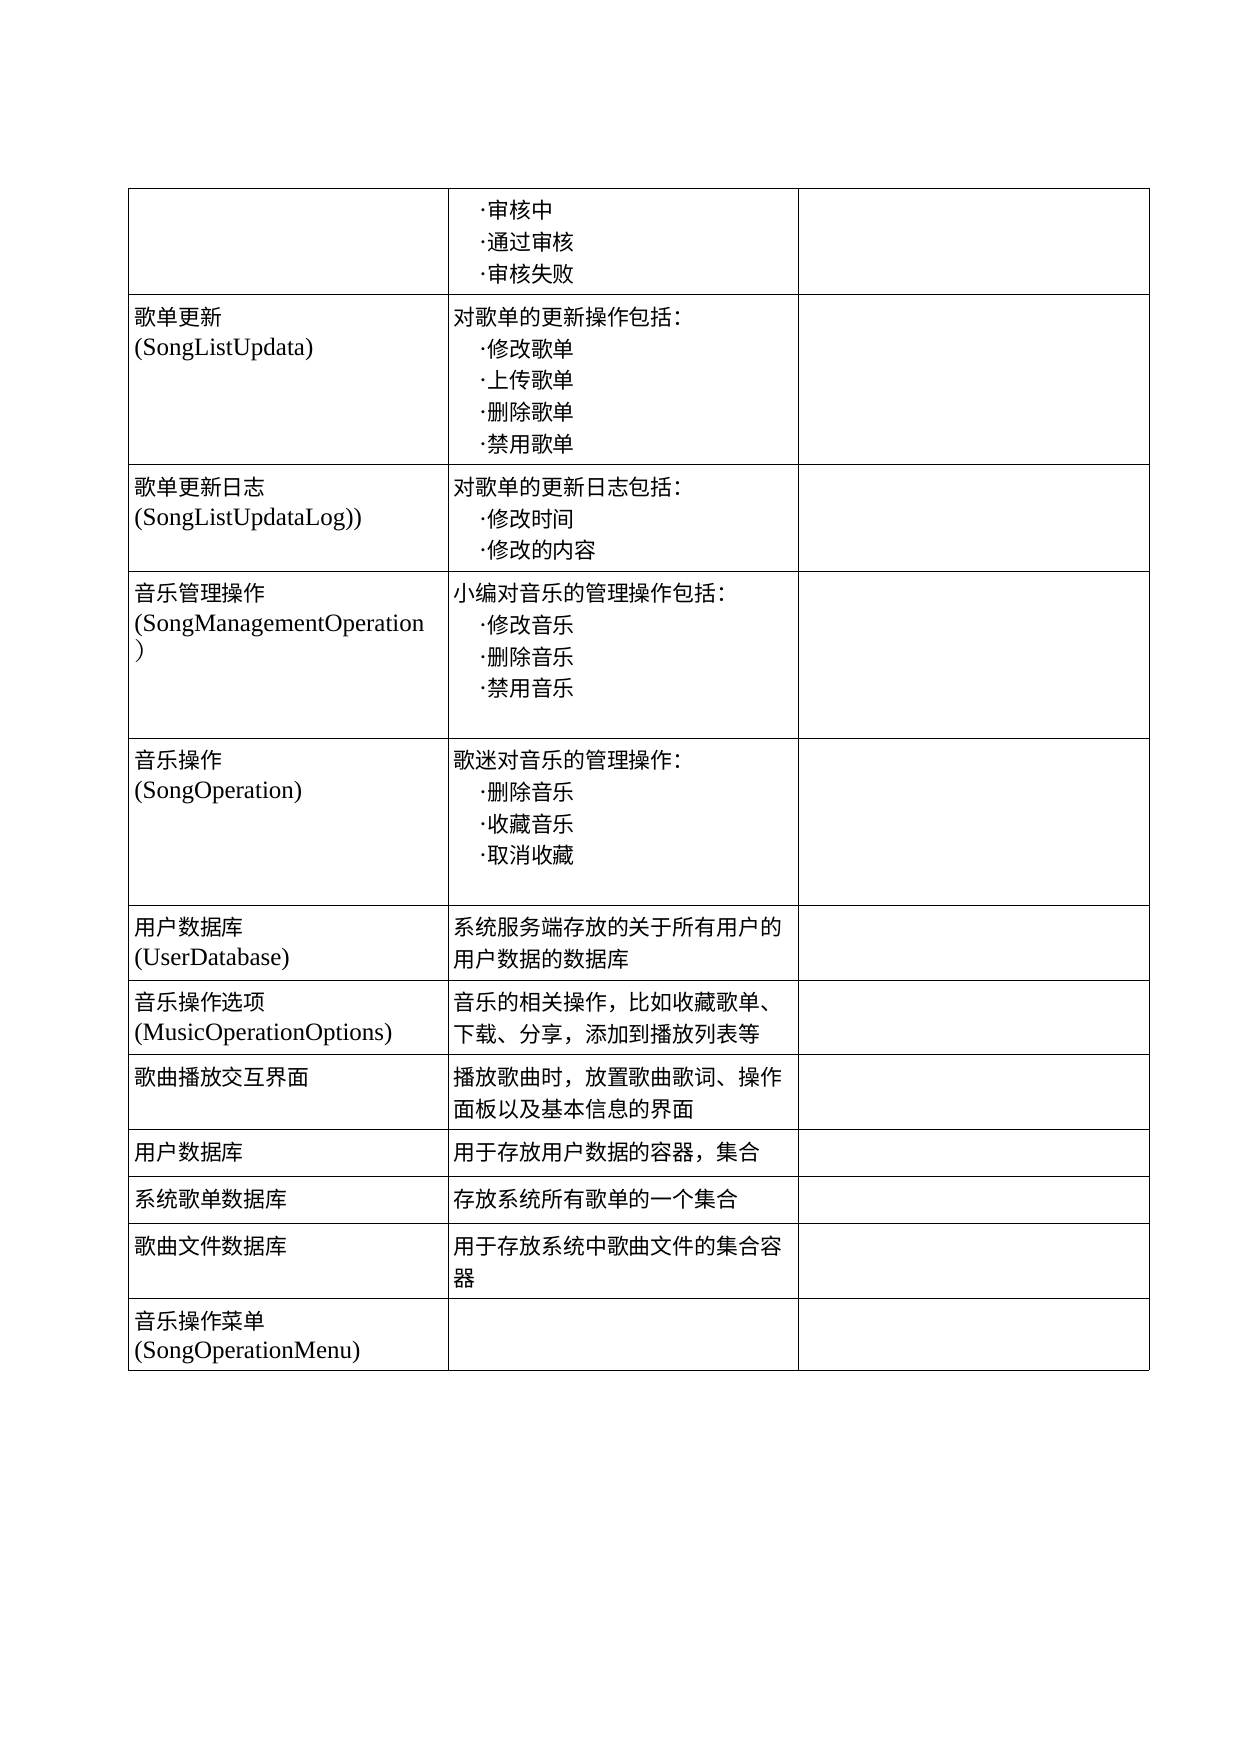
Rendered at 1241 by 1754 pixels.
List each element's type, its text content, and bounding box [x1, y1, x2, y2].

table_cell 用户数据库 [129, 1130, 448, 1176]
table_cell 歌曲播放交互界面 [129, 1055, 448, 1129]
table_cell ·审核中 ·通过审核 ·审核失败 [449, 189, 798, 294]
table_cell 音乐操作 (SongOperation) [129, 739, 448, 904]
table_cell [799, 295, 1149, 464]
table_cell [799, 981, 1149, 1054]
table_cell [799, 189, 1149, 294]
table_cell 音乐操作菜单 (SongOperationMenu) [129, 1299, 448, 1370]
table_cell 音乐操作选项 (MusicOperationOptions) [129, 981, 448, 1054]
table_cell [799, 572, 1149, 738]
table_cell 存放系统所有歌单的一个集合 [449, 1177, 798, 1223]
table_cell 播放歌曲时，放置歌曲歌词、操作面板以及基本信息的界面 [449, 1055, 798, 1129]
table_cell [799, 739, 1149, 904]
table_cell [449, 1299, 798, 1370]
table_cell [799, 1130, 1149, 1176]
table_cell 对歌单的更新操作包括： ·修改歌单 ·上传歌单 ·删除歌单 ·禁用歌单 [449, 295, 798, 464]
table_cell 小编对音乐的管理操作包括： ·修改音乐 ·删除音乐 ·禁用音乐 [449, 572, 798, 738]
table_cell [799, 465, 1149, 571]
table_cell [799, 1299, 1149, 1370]
table_cell 对歌单的更新日志包括： ·修改时间 ·修改的内容 [449, 465, 798, 571]
table_cell 歌单更新 (SongListUpdata) [129, 295, 448, 464]
table_cell 歌曲文件数据库 [129, 1224, 448, 1298]
table_cell 系统服务端存放的关于所有用户的用户数据的数据库 [449, 906, 798, 979]
table_cell 系统歌单数据库 [129, 1177, 448, 1223]
table_cell 歌单更新日志 (SongListUpdataLog)) [129, 465, 448, 571]
table_cell [799, 1055, 1149, 1129]
table_cell [129, 189, 448, 294]
table_cell [799, 1177, 1149, 1223]
table_cell [799, 1224, 1149, 1298]
table_cell 用于存放用户数据的容器，集合 [449, 1130, 798, 1176]
table_cell [799, 906, 1149, 979]
table_cell 音乐管理操作(SongManagementOperation） [129, 572, 448, 738]
table_cell 音乐的相关操作，比如收藏歌单、下载、分享，添加到播放列表等 [449, 981, 798, 1054]
table_cell 用于存放系统中歌曲文件的集合容器 [449, 1224, 798, 1298]
table_cell 用户数据库 (UserDatabase) [129, 906, 448, 979]
table_cell 歌迷对音乐的管理操作： ·删除音乐 ·收藏音乐 ·取消收藏 [449, 739, 798, 904]
